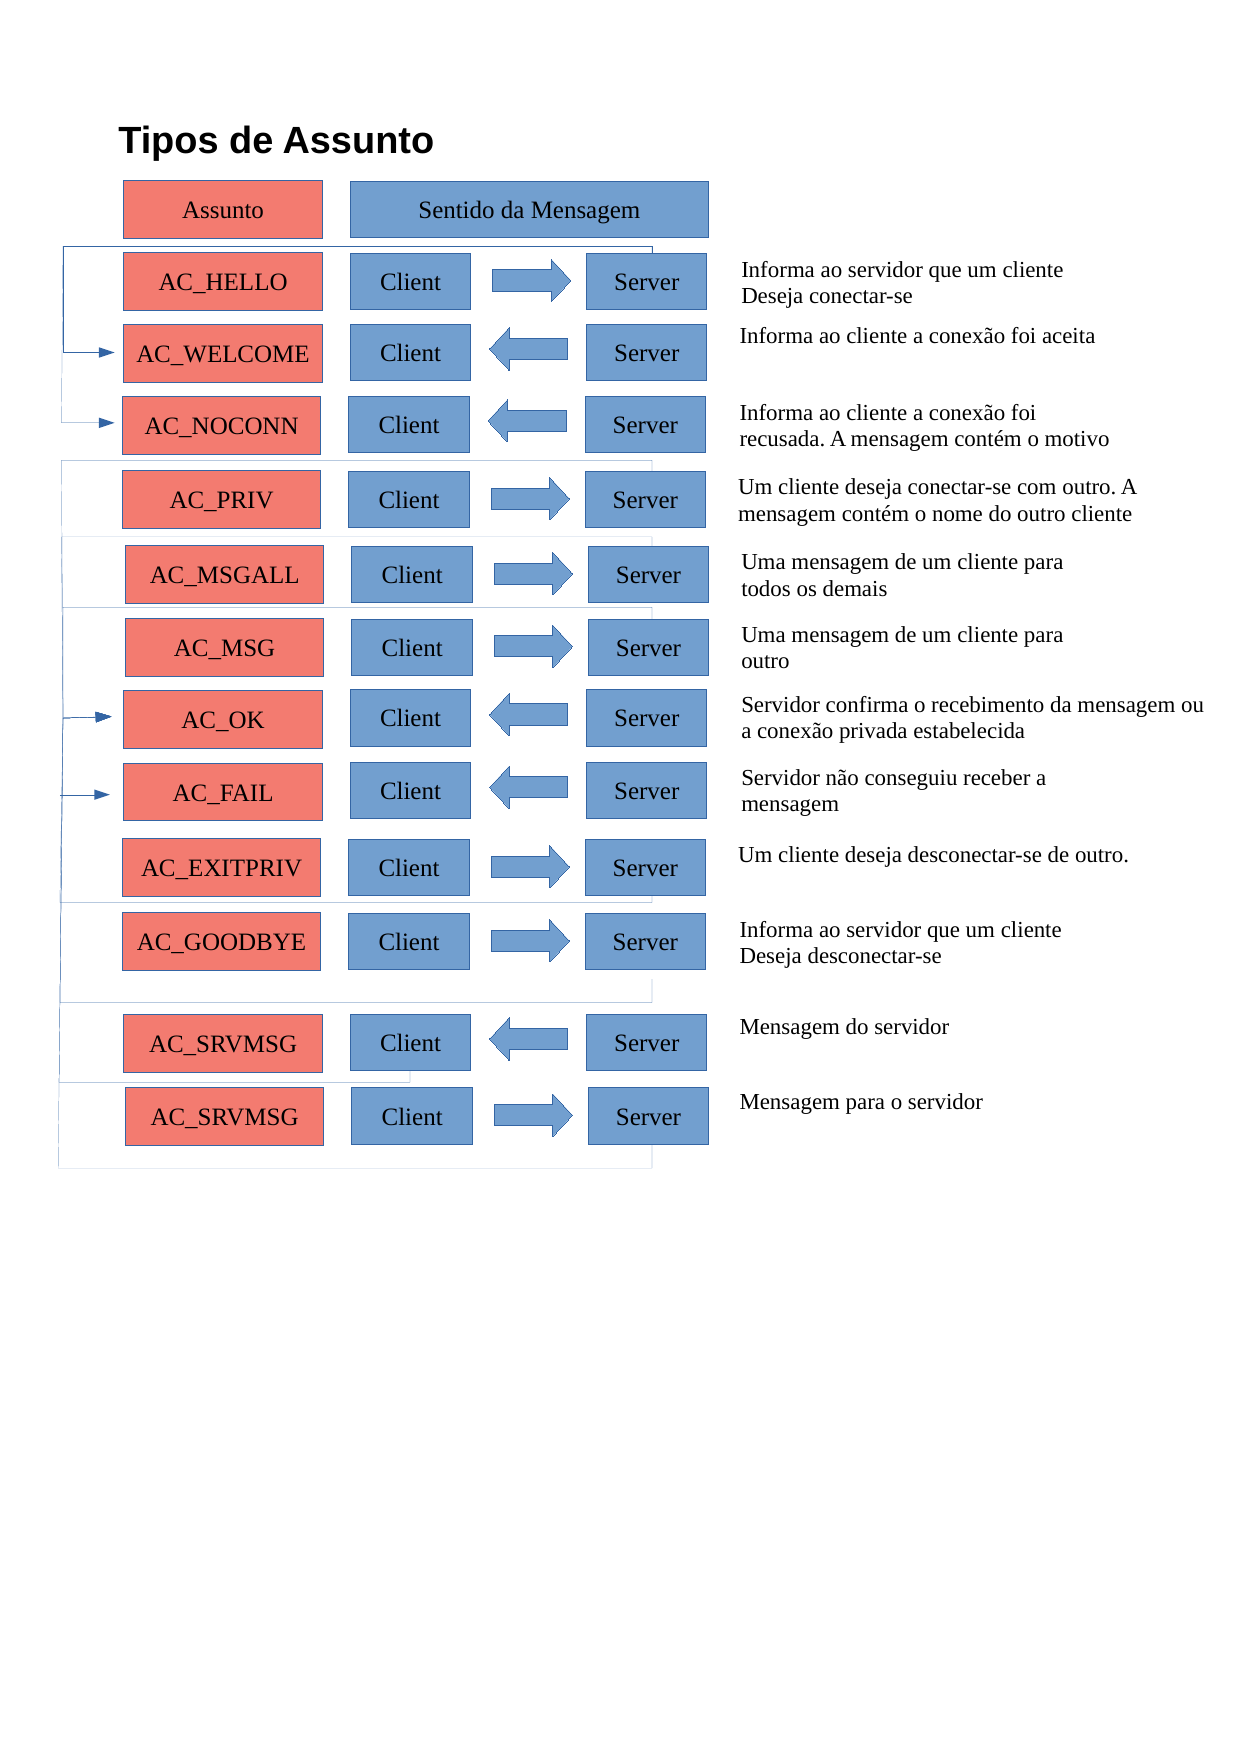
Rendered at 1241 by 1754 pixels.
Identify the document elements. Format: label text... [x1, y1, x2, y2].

subtitle Tipos de Assunto [118, 118, 1122, 162]
